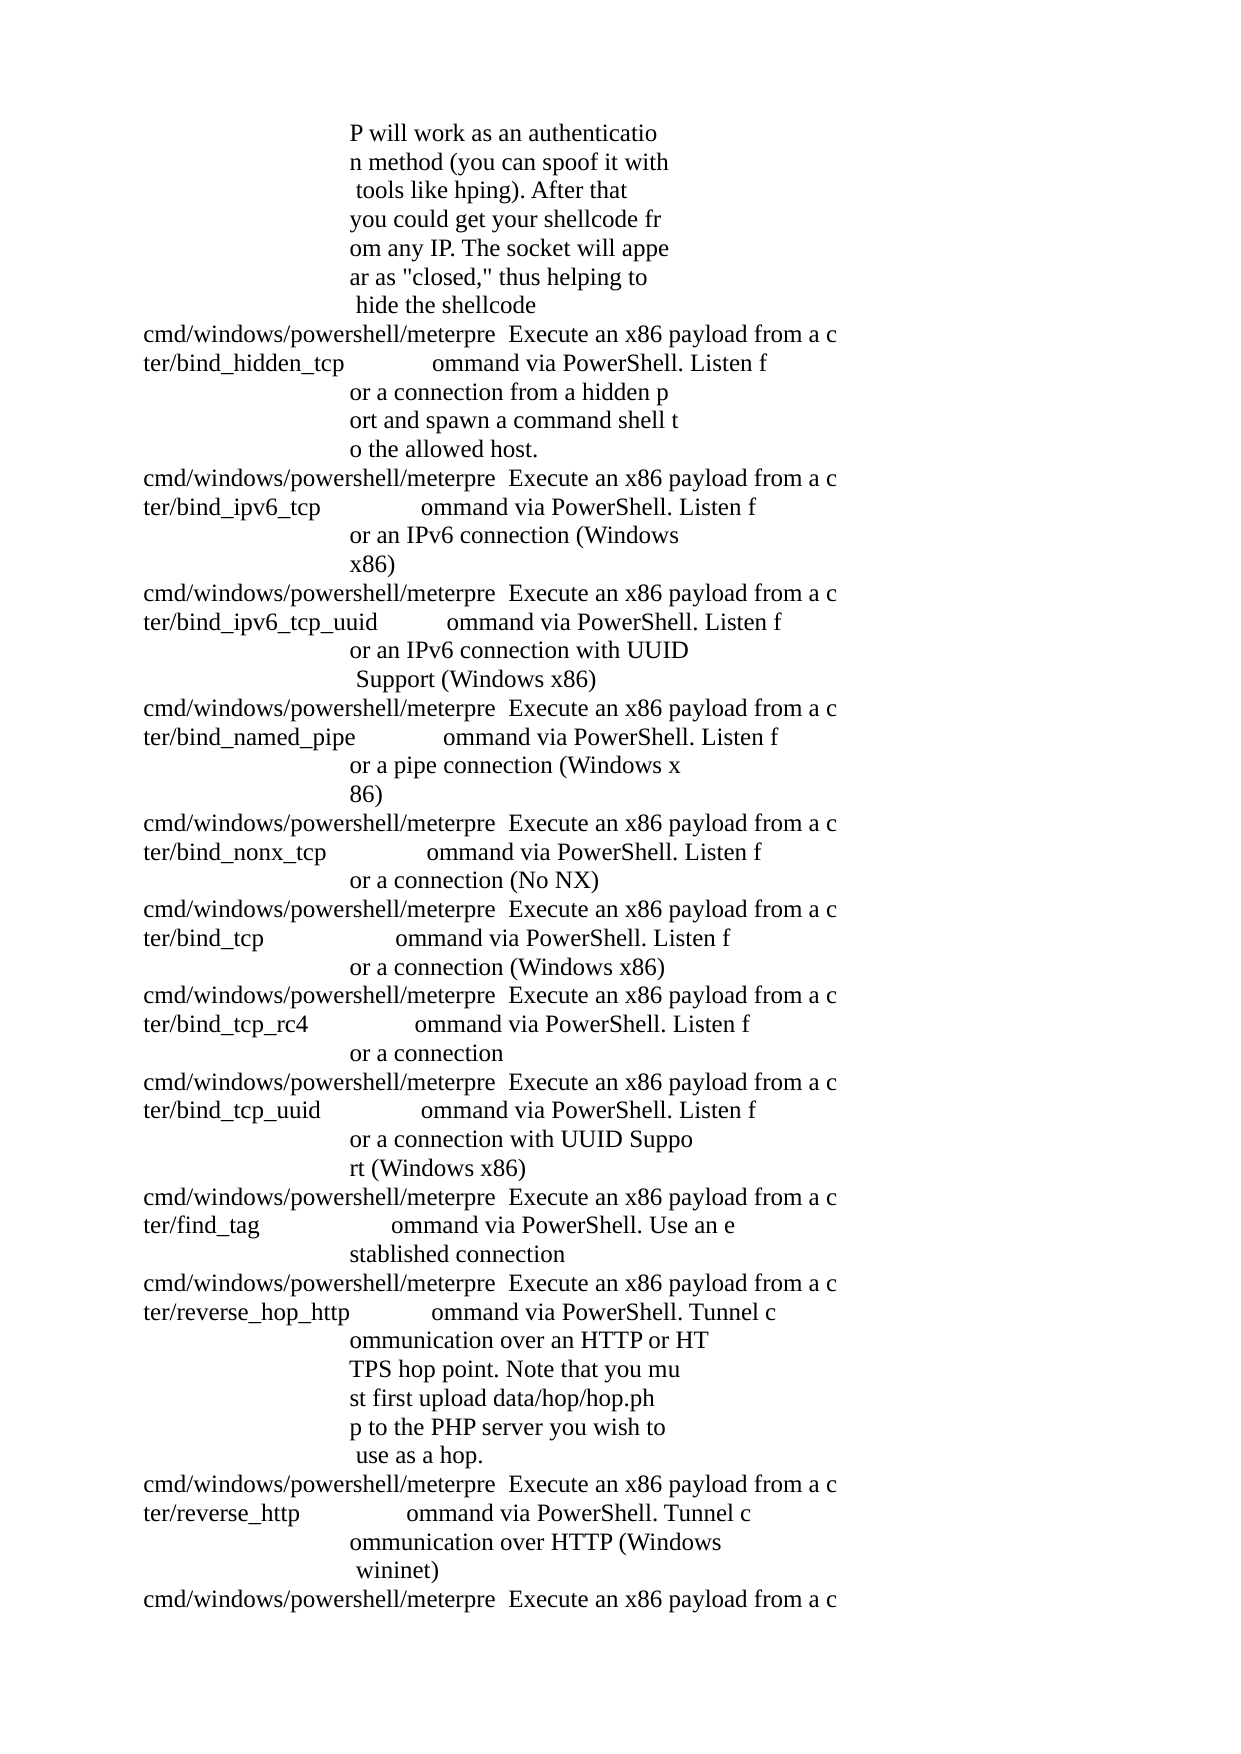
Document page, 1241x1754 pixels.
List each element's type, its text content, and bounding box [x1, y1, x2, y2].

text ter/bind_ipv6_tcp_uuid ommand via PowerShell. Listen f [118, 607, 1122, 636]
text n method (you can spoof it with [118, 147, 1122, 176]
text cmd/windows/powershell/meterpre Execute an x86 payload from a c [118, 319, 1122, 348]
text use as a hop. [118, 1441, 1122, 1469]
text cmd/windows/powershell/meterpre Execute an x86 payload from a c [118, 693, 1122, 722]
text ter/bind_hidden_tcp ommand via PowerShell. Listen f [118, 348, 1122, 377]
text ter/reverse_hop_http ommand via PowerShell. Tunnel c [118, 1297, 1122, 1326]
text cmd/windows/powershell/meterpre Execute an x86 payload from a c [118, 894, 1122, 923]
text or a connection with UUID Suppo [118, 1124, 1122, 1153]
text or a connection (No NX) [118, 866, 1122, 894]
text or a connection (Windows x86) [118, 952, 1122, 981]
text cmd/windows/powershell/meterpre Execute an x86 payload from a c [118, 808, 1122, 837]
text TPS hop point. Note that you mu [118, 1354, 1122, 1383]
text ommunication over an HTTP or HT [118, 1326, 1122, 1354]
text hide the shellcode [118, 291, 1122, 319]
text Support (Windows x86) [118, 664, 1122, 693]
text ort and spawn a command shell t [118, 406, 1122, 434]
text or a connection from a hidden p [118, 377, 1122, 406]
text cmd/windows/powershell/meterpre Execute an x86 payload from a c [118, 1584, 1122, 1613]
text st first upload data/hop/hop.ph [118, 1383, 1122, 1412]
text ter/bind_ipv6_tcp ommand via PowerShell. Listen f [118, 492, 1122, 521]
text cmd/windows/powershell/meterpre Execute an x86 payload from a c [118, 463, 1122, 492]
text stablished connection [118, 1239, 1122, 1268]
text cmd/windows/powershell/meterpre Execute an x86 payload from a c [118, 578, 1122, 607]
text ar as "closed," thus helping to [118, 262, 1122, 291]
text 86) [118, 779, 1122, 808]
text ter/bind_tcp ommand via PowerShell. Listen f [118, 923, 1122, 952]
text rt (Windows x86) [118, 1153, 1122, 1182]
text wininet) [118, 1556, 1122, 1584]
text om any IP. The socket will appe [118, 233, 1122, 262]
text x86) [118, 549, 1122, 578]
text cmd/windows/powershell/meterpre Execute an x86 payload from a c [118, 1182, 1122, 1211]
text ter/reverse_http ommand via PowerShell. Tunnel c [118, 1498, 1122, 1527]
text ommunication over HTTP (Windows [118, 1527, 1122, 1556]
text cmd/windows/powershell/meterpre Execute an x86 payload from a c [118, 981, 1122, 1009]
text P will work as an authenticatio [118, 118, 1122, 147]
text p to the PHP server you wish to [118, 1412, 1122, 1441]
text o the allowed host. [118, 434, 1122, 463]
text cmd/windows/powershell/meterpre Execute an x86 payload from a c [118, 1268, 1122, 1297]
text ter/bind_nonx_tcp ommand via PowerShell. Listen f [118, 837, 1122, 866]
text cmd/windows/powershell/meterpre Execute an x86 payload from a c [118, 1469, 1122, 1498]
text cmd/windows/powershell/meterpre Execute an x86 payload from a c [118, 1067, 1122, 1096]
text you could get your shellcode fr [118, 204, 1122, 233]
text ter/bind_tcp_rc4 ommand via PowerShell. Listen f [118, 1009, 1122, 1038]
text tools like hping). After that [118, 176, 1122, 204]
text or a connection [118, 1038, 1122, 1067]
text ter/bind_tcp_uuid ommand via PowerShell. Listen f [118, 1096, 1122, 1124]
text ter/find_tag ommand via PowerShell. Use an e [118, 1211, 1122, 1239]
text or an IPv6 connection with UUID [118, 636, 1122, 664]
text or an IPv6 connection (Windows [118, 521, 1122, 549]
text or a pipe connection (Windows x [118, 751, 1122, 779]
text ter/bind_named_pipe ommand via PowerShell. Listen f [118, 722, 1122, 751]
